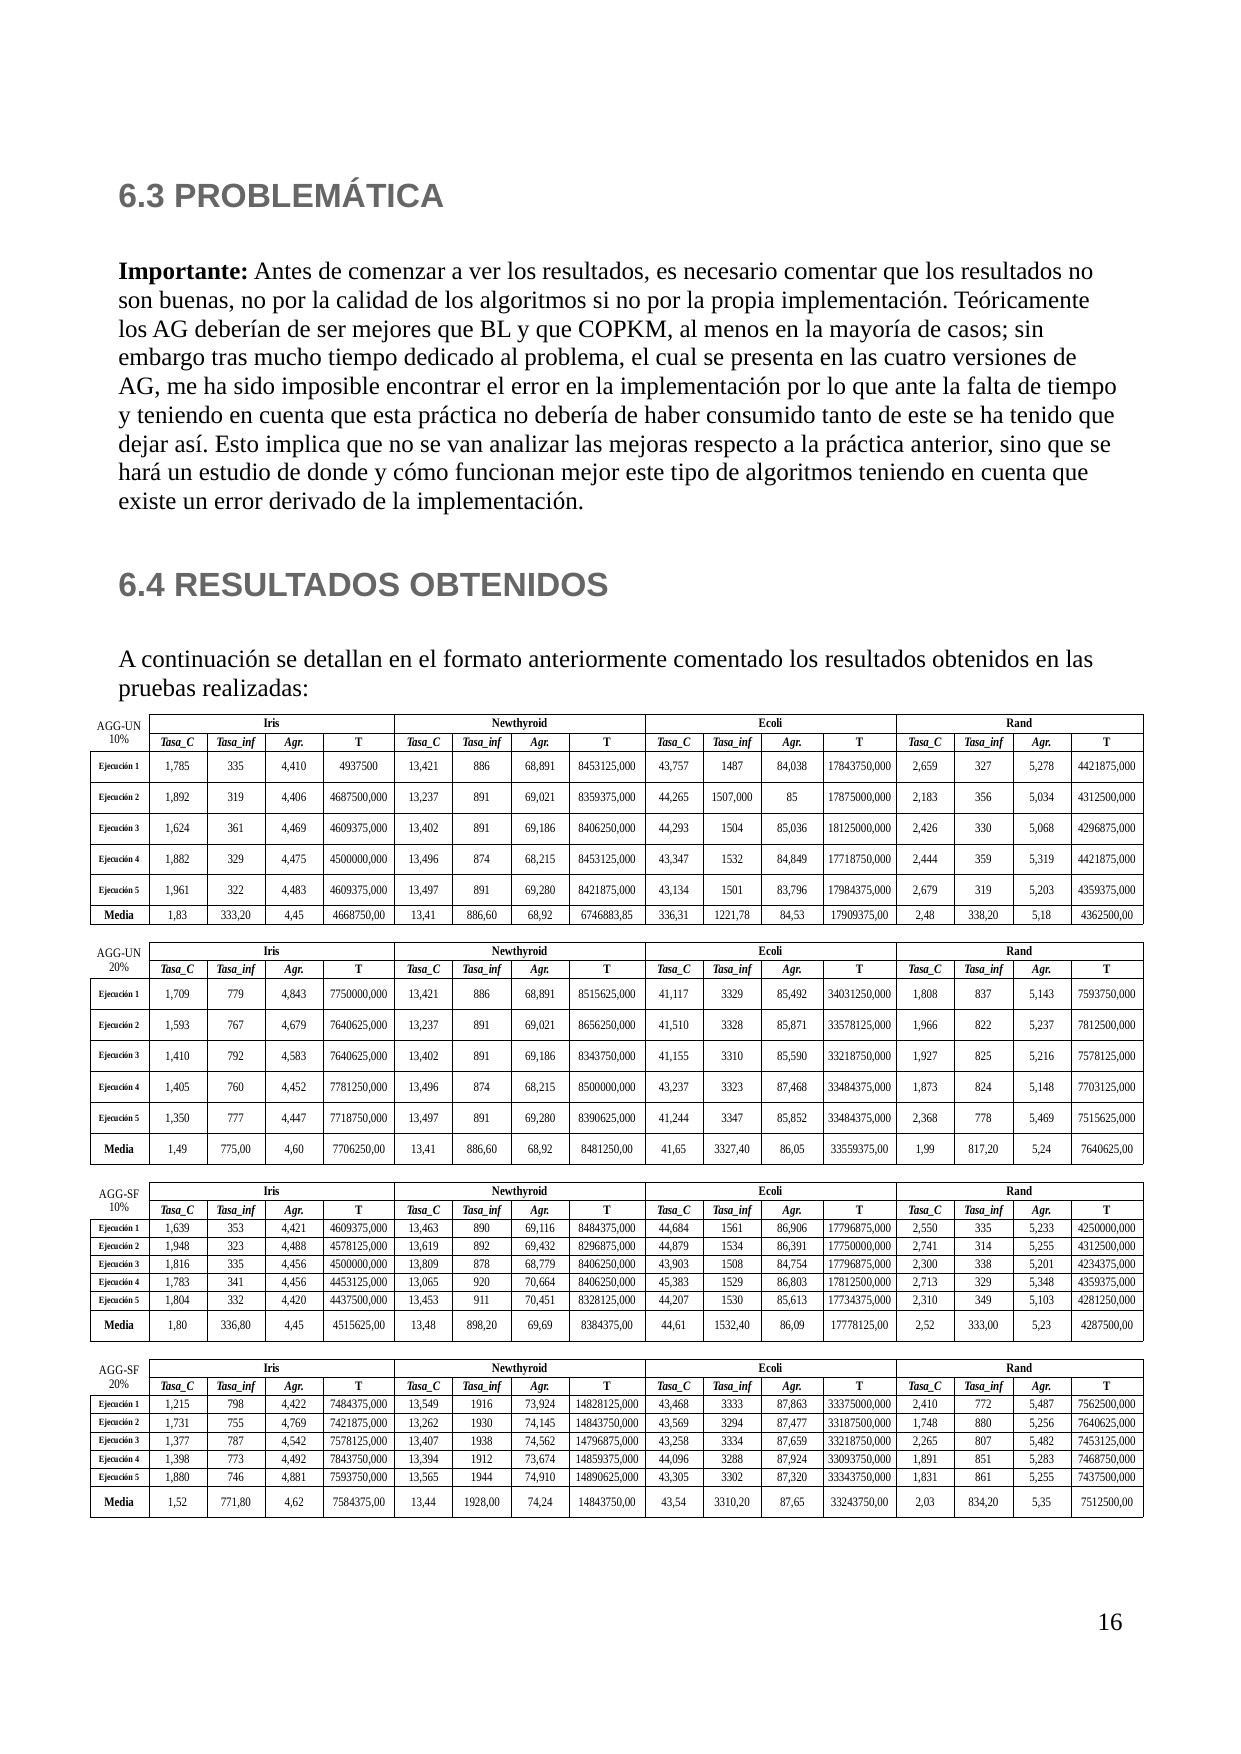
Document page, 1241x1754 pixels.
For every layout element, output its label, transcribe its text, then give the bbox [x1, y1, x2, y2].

text A continuación se detallan en el formato anteriormente comentado los resultados obtenidos en las pruebas realizadas: [118, 644, 1122, 702]
subtitle 6.3 PROBLEMÁTICA [118, 176, 1122, 215]
subtitle 6.4 RESULTADOS OBTENIDOS [118, 564, 1122, 603]
text Importante: Antes de comenzar a ver los resultados, es necesario comentar que los resultados no son buenas, no por la calidad de los algoritmos si no por la propia implementación. Teóricamente los AG deberían de ser mejores que BL y que COPKM, al menos en la mayoría de casos; sin embargo tras mucho tiempo dedicado al problema, el cual se presenta en las cuatro versiones de AG, me ha sido imposible encontrar el error en la implementación por lo que ante la falta de tiempo y teniendo en cuenta que esta práctica no debería de haber consumido tanto de este se ha tenido que dejar así. Esto implica que no se van analizar las mejoras respecto a la práctica anterior, sino que se hará un estudio de donde y cómo funcionan mejor este tipo de algoritmos teniendo en cuenta que existe un error derivado de la implementación. [118, 256, 1122, 515]
